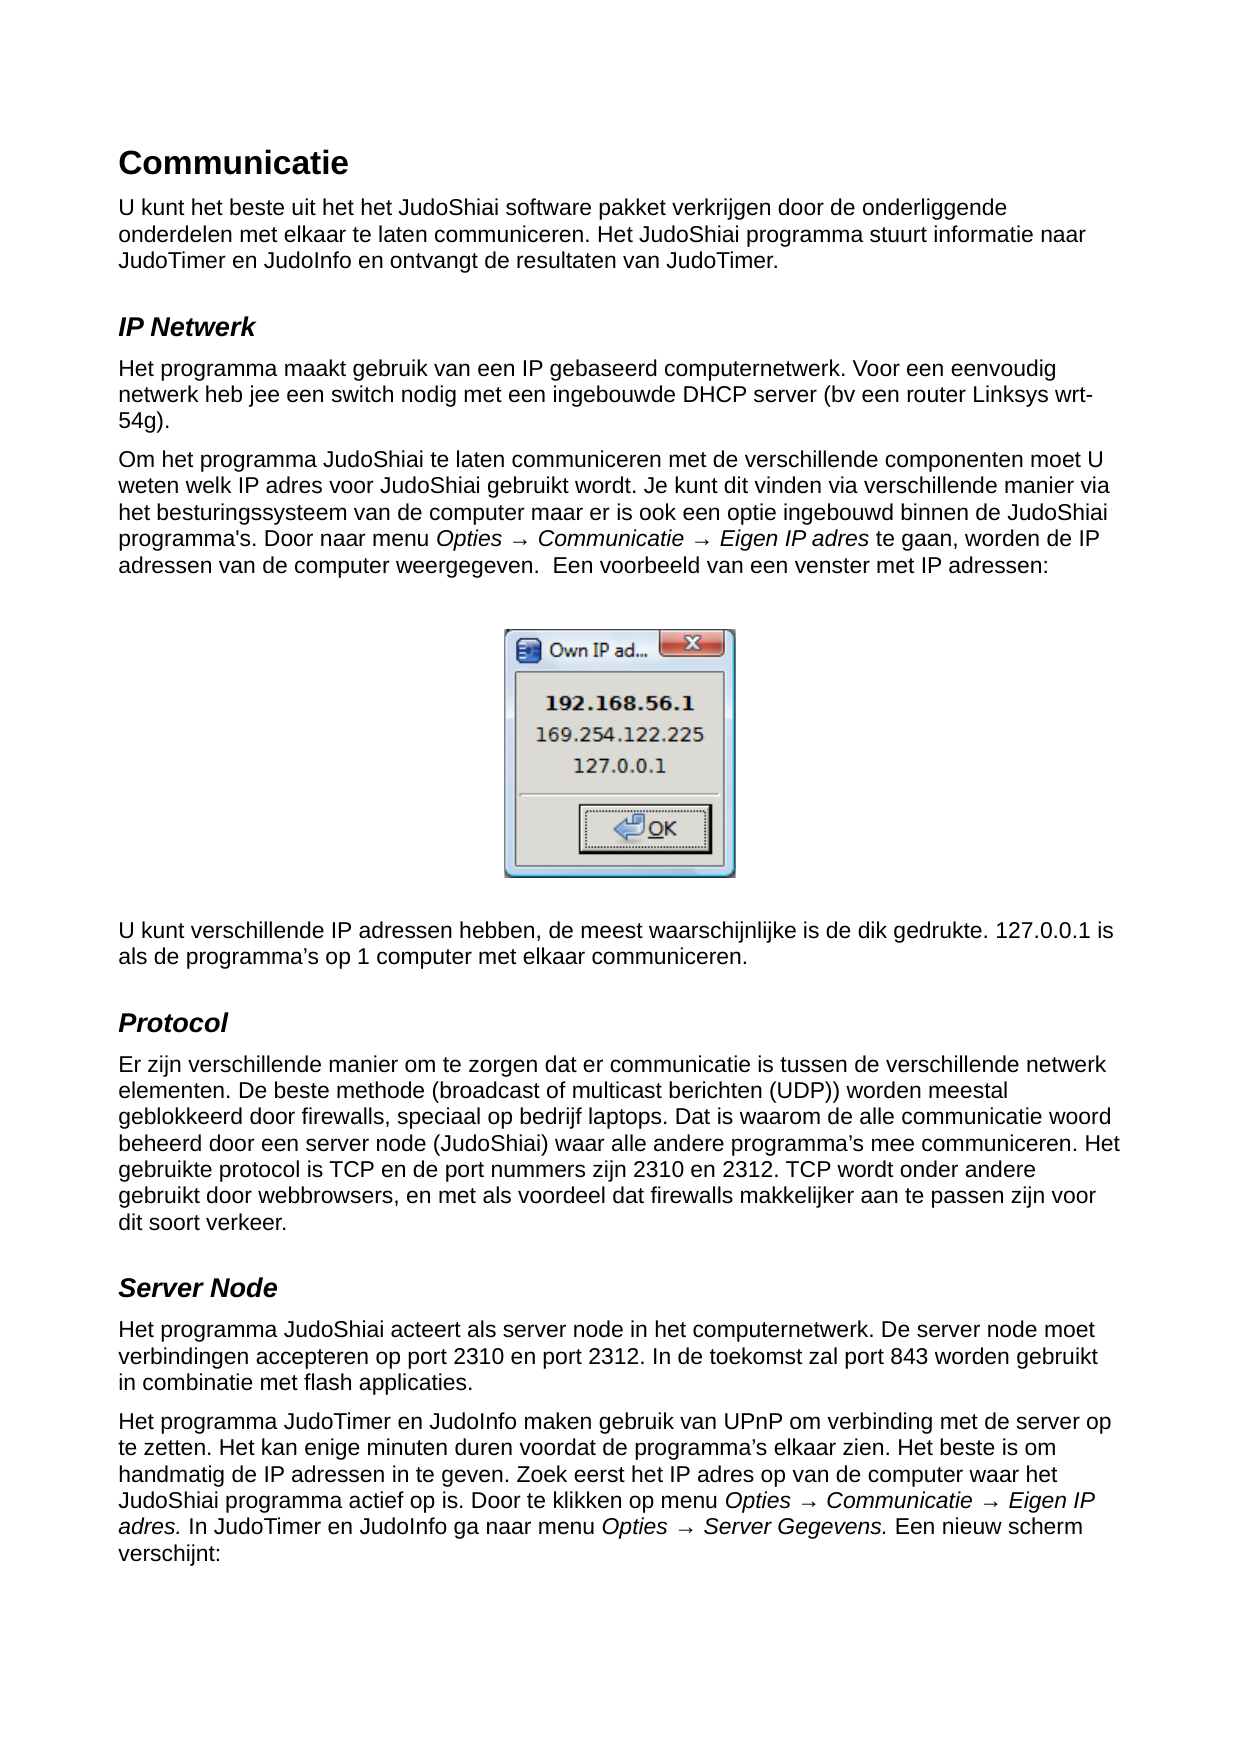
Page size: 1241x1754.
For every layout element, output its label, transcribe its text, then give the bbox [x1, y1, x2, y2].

text U kunt verschillende IP adressen hebben, de meest waarschijnlijke is de dik gedrukte. 127.0.0.1 is als de programma’s op 1 computer met elkaar communiceren. [118, 917, 1122, 969]
text Het programma JudoTimer en JudoInfo maken gebruik van UPnP om verbinding met de server op te zetten. Het kan enige minuten duren voordat de programma’s elkaar zien. Het beste is om handmatig de IP adressen in te geven. Zoek eerst het IP adres op van de computer waar het JudoShiai programma actief op is. Door te klikken op menu Opties → Communicatie → Eigen IP adres. In JudoTimer en JudoInfo ga naar menu Opties → Server Gegevens. Een nieuw scherm verschijnt: [118, 1408, 1122, 1566]
subtitle IP Netwerk [118, 311, 1122, 342]
text U kunt het beste uit het het JudoShiai software pakket verkrijgen door de onderliggende onderdelen met elkaar te laten communiceren. Het JudoShiai programma stuurt informatie naar JudoTimer en JudoInfo en ontvangt de resultaten van JudoTimer. [118, 194, 1122, 273]
text Het programma JudoShiai acteert als server node in het computernetwerk. De server node moet verbindingen accepteren op port 2310 en port 2312. In de toekomst zal port 843 worden gebruikt in combinatie met flash applicaties. [118, 1316, 1122, 1395]
subtitle Communicatie [118, 143, 1122, 182]
text Om het programma JudoShiai te laten communiceren met de verschillende componenten moet U weten welk IP adres voor JudoShiai gebruikt wordt. Je kunt dit vinden via verschillende manier via het besturingssysteem van de computer maar er is ook een optie ingebouwd binnen de JudoShiai programma's. Door naar menu Opties → Communicatie → Eigen IP adres te gaan, worden de IP adressen van de computer weergegeven. Een voorbeeld van een venster met IP adressen: [118, 446, 1122, 578]
text Er zijn verschillende manier om te zorgen dat er communicatie is tussen de verschillende netwerk elementen. De beste methode (broadcast of multicast berichten (UDP)) worden meestal geblokkeerd door firewalls, speciaal op bedrijf laptops. Dat is waarom de alle communicatie woord beheerd door een server node (JudoShiai) waar alle andere programma’s mee communiceren. Het gebruikte protocol is TCP en de port nummers zijn 2310 en 2312. TCP wordt onder andere gebruikt door webbrowsers, en met als voordeel dat firewalls makkelijker aan te passen zijn voor dit soort verkeer. [118, 1051, 1122, 1235]
subtitle Server Node [118, 1272, 1122, 1304]
text Het programma maakt gebruik van een IP gebaseerd computernetwerk. Voor een eenvoudig netwerk heb jee een switch nodig met een ingebouwde DHCP server (bv een router Linksys wrt-54g). [118, 354, 1122, 434]
picture [504, 629, 736, 878]
subtitle Protocol [118, 1007, 1122, 1038]
